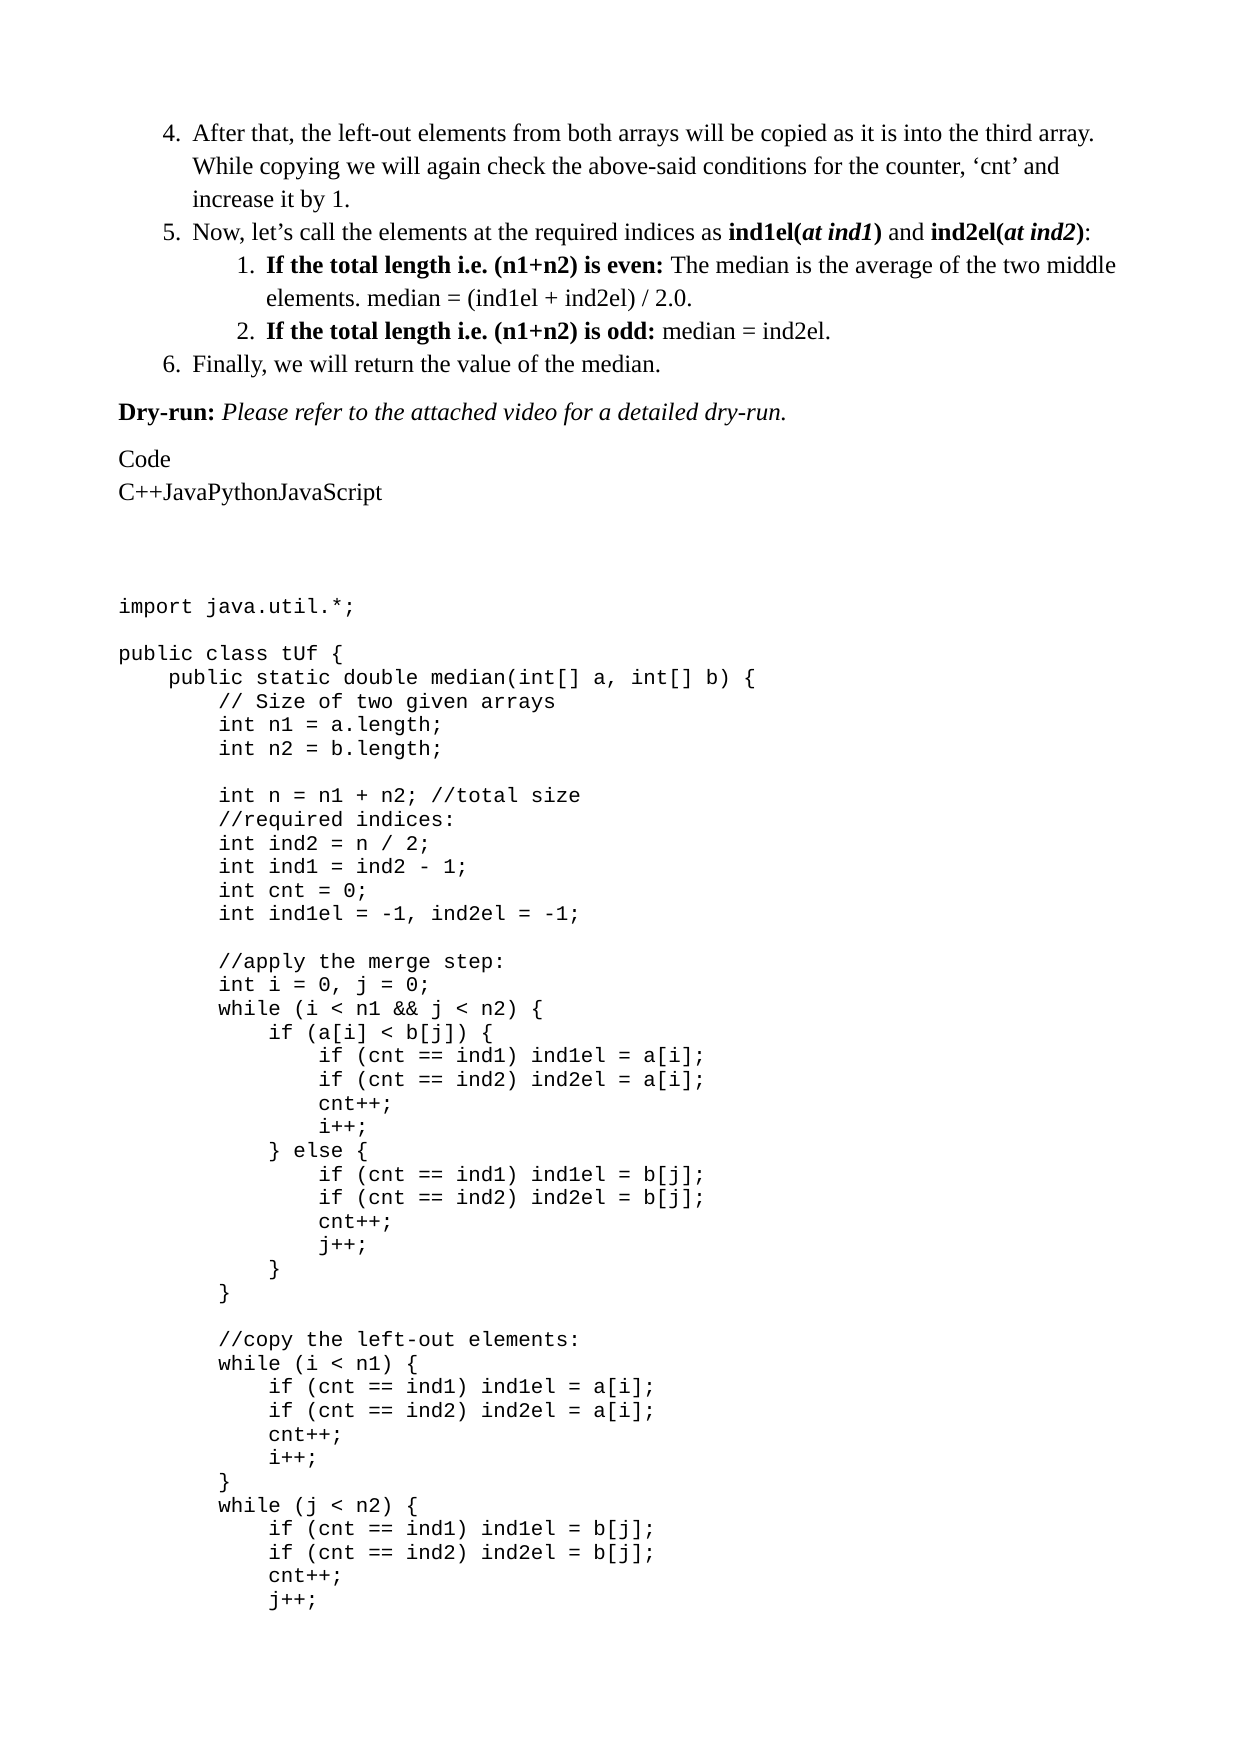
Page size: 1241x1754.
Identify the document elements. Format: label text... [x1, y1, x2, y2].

text public static double median(int[] a, int[] b) { [118, 667, 1122, 691]
text cnt++; [118, 1424, 1122, 1447]
text int ind1 = ind2 - 1; [118, 856, 1122, 880]
list If the total length i.e. (n1+n2) is even: The median is the average of the two middle elements. median = (ind1el + ind2el) / 2.0. [236, 250, 1122, 312]
text if (cnt == ind2) ind2el = b[j]; [118, 1542, 1122, 1566]
text //required indices: [118, 809, 1122, 832]
text int n2 = b.length; [118, 738, 1122, 762]
text cnt++; [118, 1566, 1122, 1589]
text i++; [118, 1116, 1122, 1140]
text j++; [118, 1589, 1122, 1613]
text while (i < n1 && j < n2) { [118, 998, 1122, 1022]
text Code [118, 444, 1122, 473]
list Now, let’s call the elements at the required indices as ind1el(at ind1) and ind2el(at ind2): [162, 217, 1122, 246]
text int i = 0, j = 0; [118, 974, 1122, 998]
text } [118, 1282, 1122, 1305]
text } [118, 1471, 1122, 1494]
text if (cnt == ind2) ind2el = b[j]; [118, 1187, 1122, 1211]
text } else { [118, 1140, 1122, 1163]
text j++; [118, 1234, 1122, 1258]
text i++; [118, 1447, 1122, 1471]
text if (cnt == ind2) ind2el = a[i]; [118, 1400, 1122, 1424]
text if (cnt == ind1) ind1el = a[i]; [118, 1376, 1122, 1400]
text cnt++; [118, 1211, 1122, 1234]
text } [118, 1258, 1122, 1282]
text public class tUf { [118, 643, 1122, 667]
text // Size of two given arrays [118, 691, 1122, 714]
text if (cnt == ind1) ind1el = a[i]; [118, 1045, 1122, 1069]
text int ind2 = n / 2; [118, 832, 1122, 856]
text //apply the merge step: [118, 951, 1122, 974]
list If the total length i.e. (n1+n2) is odd: median = ind2el. [236, 316, 1122, 345]
list After that, the left-out elements from both arrays will be copied as it is into the third array. While copying we will again check the above-said conditions for the counter, ‘cnt’ and increase it by 1. [162, 118, 1122, 213]
text int n1 = a.length; [118, 714, 1122, 738]
text Dry-run: Please refer to the attached video for a detailed dry-run. [118, 397, 1122, 426]
text import java.util.*; [118, 596, 1122, 620]
text while (j < n2) { [118, 1494, 1122, 1518]
text if (cnt == ind1) ind1el = b[j]; [118, 1518, 1122, 1542]
text int ind1el = -1, ind2el = -1; [118, 903, 1122, 927]
text int n = n1 + n2; //total size [118, 785, 1122, 809]
text if (cnt == ind2) ind2el = a[i]; [118, 1069, 1122, 1093]
text //copy the left-out elements: [118, 1329, 1122, 1353]
text if (cnt == ind1) ind1el = b[j]; [118, 1163, 1122, 1187]
list Finally, we will return the value of the median. [162, 349, 1122, 378]
text cnt++; [118, 1093, 1122, 1116]
text if (a[i] < b[j]) { [118, 1022, 1122, 1045]
text while (i < n1) { [118, 1353, 1122, 1376]
text int cnt = 0; [118, 880, 1122, 903]
text C++JavaPythonJavaScript [118, 477, 1122, 506]
